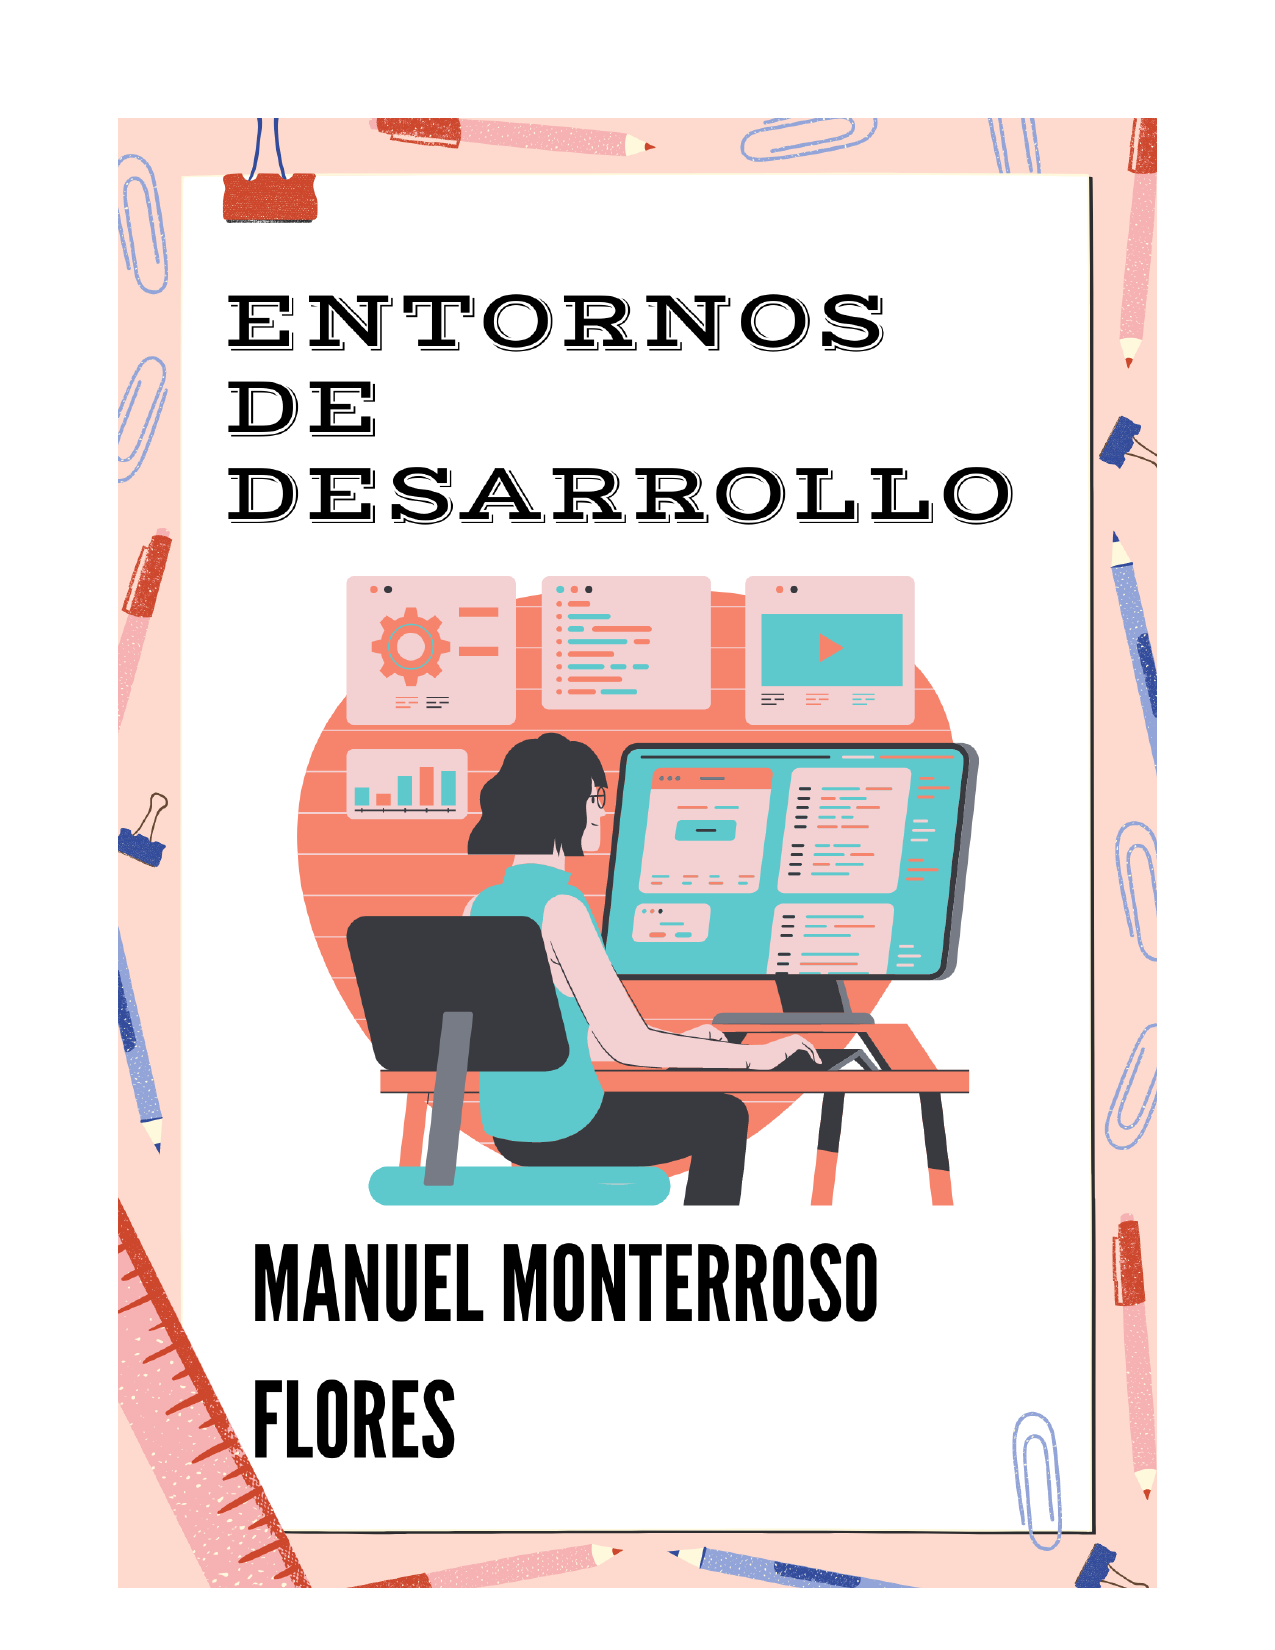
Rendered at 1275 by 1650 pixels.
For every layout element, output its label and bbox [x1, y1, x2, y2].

picture [118, 118, 1157, 1588]
